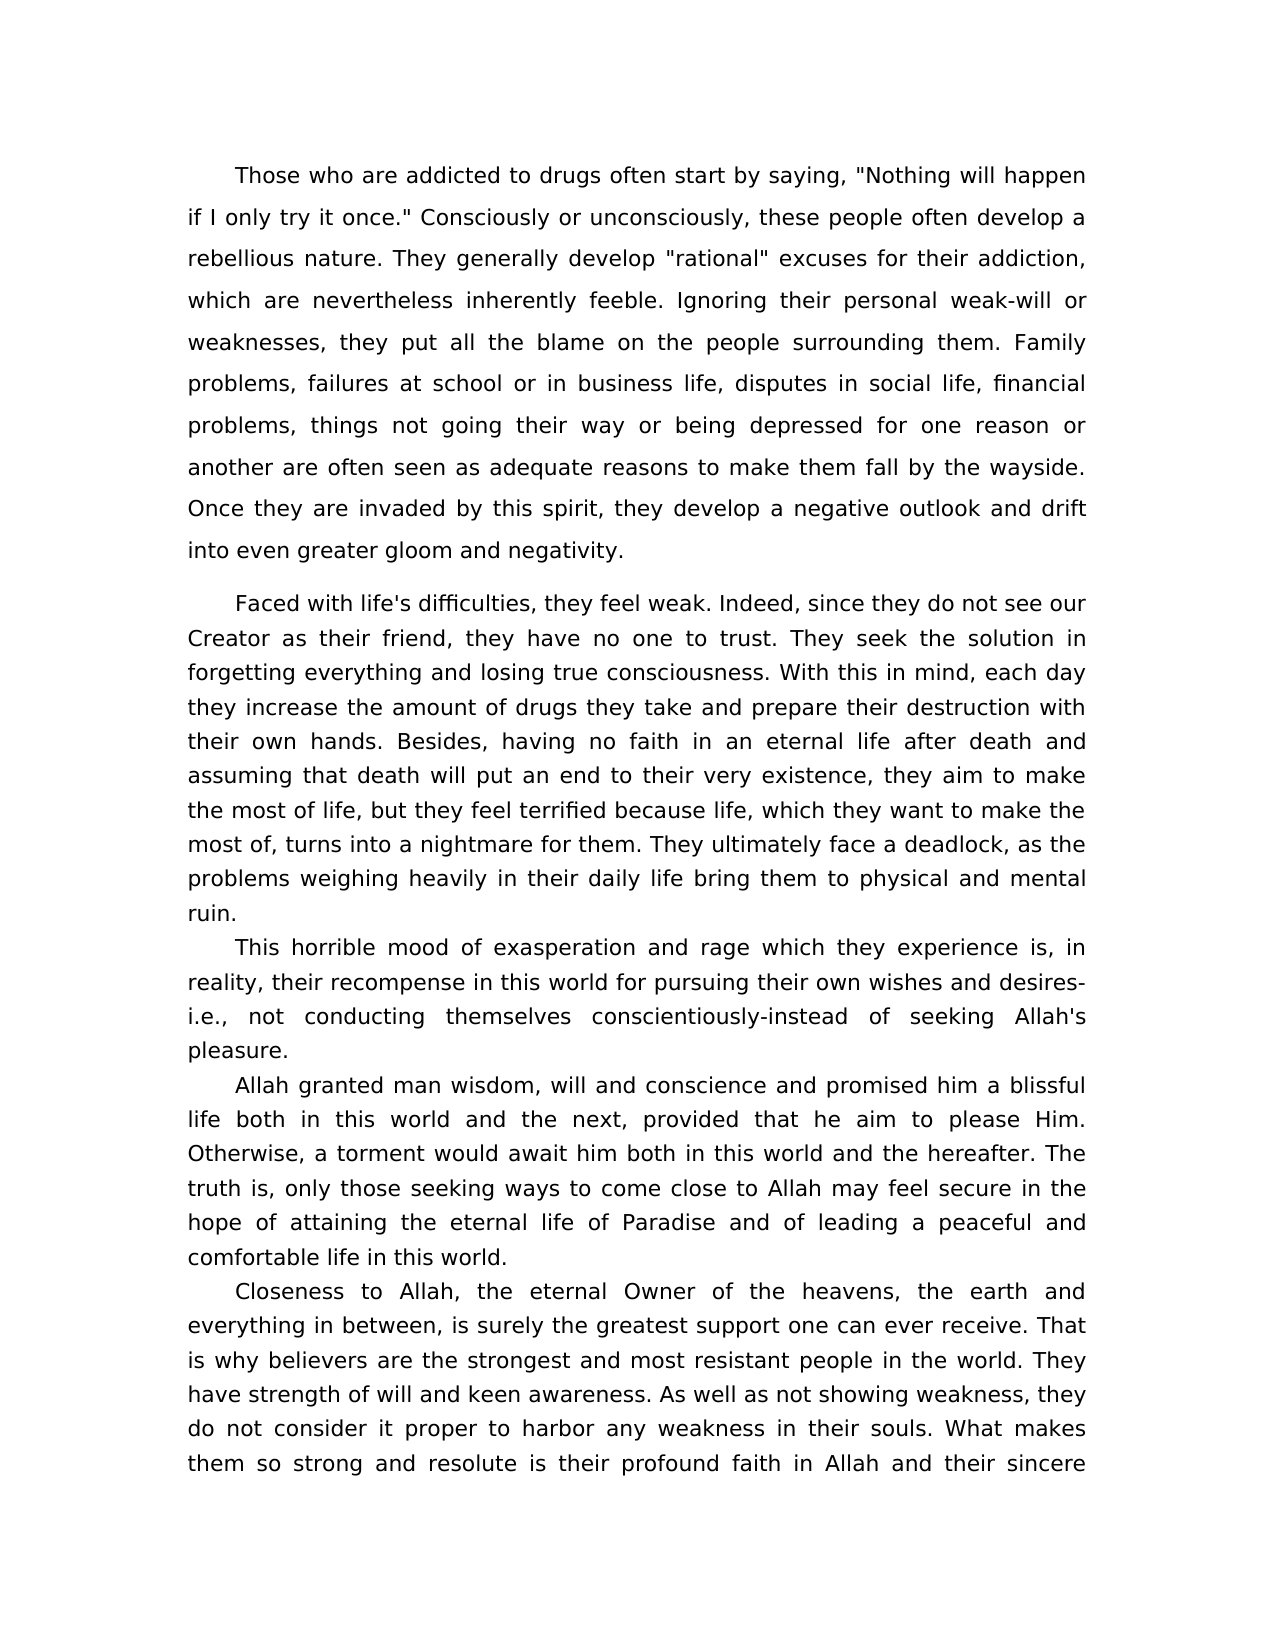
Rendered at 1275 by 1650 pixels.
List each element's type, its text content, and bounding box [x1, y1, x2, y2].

text Those who are addicted to drugs often start by saying, "Nothing will happen if I only try it once." Consciously or unconsciously, these people often develop a rebellious nature. They generally develop "rational" excuses for their addiction, which are nevertheless inherently feeble. Ignoring their personal weak-will or weaknesses, they put all the blame on the people surrounding them. Family problems, failures at school or in business life, disputes in social life, financial problems, things not going their way or being depressed for one reason or another are often seen as adequate reasons to make them fall by the wayside. Once they are invaded by this spirit, they develop a negative outlook and drift into even greater gloom and negativity. [187, 150, 1087, 567]
text Faced with life's difficulties, they feel weak. Indeed, since they do not see our Creator as their friend, they have no one to trust. They seek the solution in forgetting everything and losing true consciousness. With this in mind, each day they increase the amount of drugs they take and prepare their destruction with their own hands. Besides, having no faith in an eternal life after death and assuming that death will put an end to their very existence, they aim to make the most of life, but they feel terrified because life, which they want to make the most of, turns into a nightmare for them. They ultimately face a deadlock, as the problems weighing heavily in their daily life bring them to physical and mental ruin. [187, 584, 1087, 928]
text This horrible mood of exasperation and rage which they experience is, in reality, their recompense in this world for pursuing their own wishes and desires-i.e., not conducting themselves conscientiously-instead of seeking Allah's pleasure. [187, 928, 1087, 1066]
text Closeness to Allah, the eternal Owner of the heavens, the earth and everything in between, is surely the greatest support one can ever receive. That is why believers are the strongest and most resistant people in the world. They have strength of will and keen awareness. As well as not showing weakness, they do not consider it proper to harbor any weakness in their souls. What makes them so strong and resolute is their profound faith in Allah and their sincere [187, 1272, 1087, 1478]
text Allah granted man wisdom, will and conscience and promised him a blissful life both in this world and the next, provided that he aim to please Him. Otherwise, a torment would await him both in this world and the hereafter. The truth is, only those seeking ways to come close to Allah may feel secure in the hope of attaining the eternal life of Paradise and of leading a peaceful and comfortable life in this world. [187, 1066, 1087, 1272]
